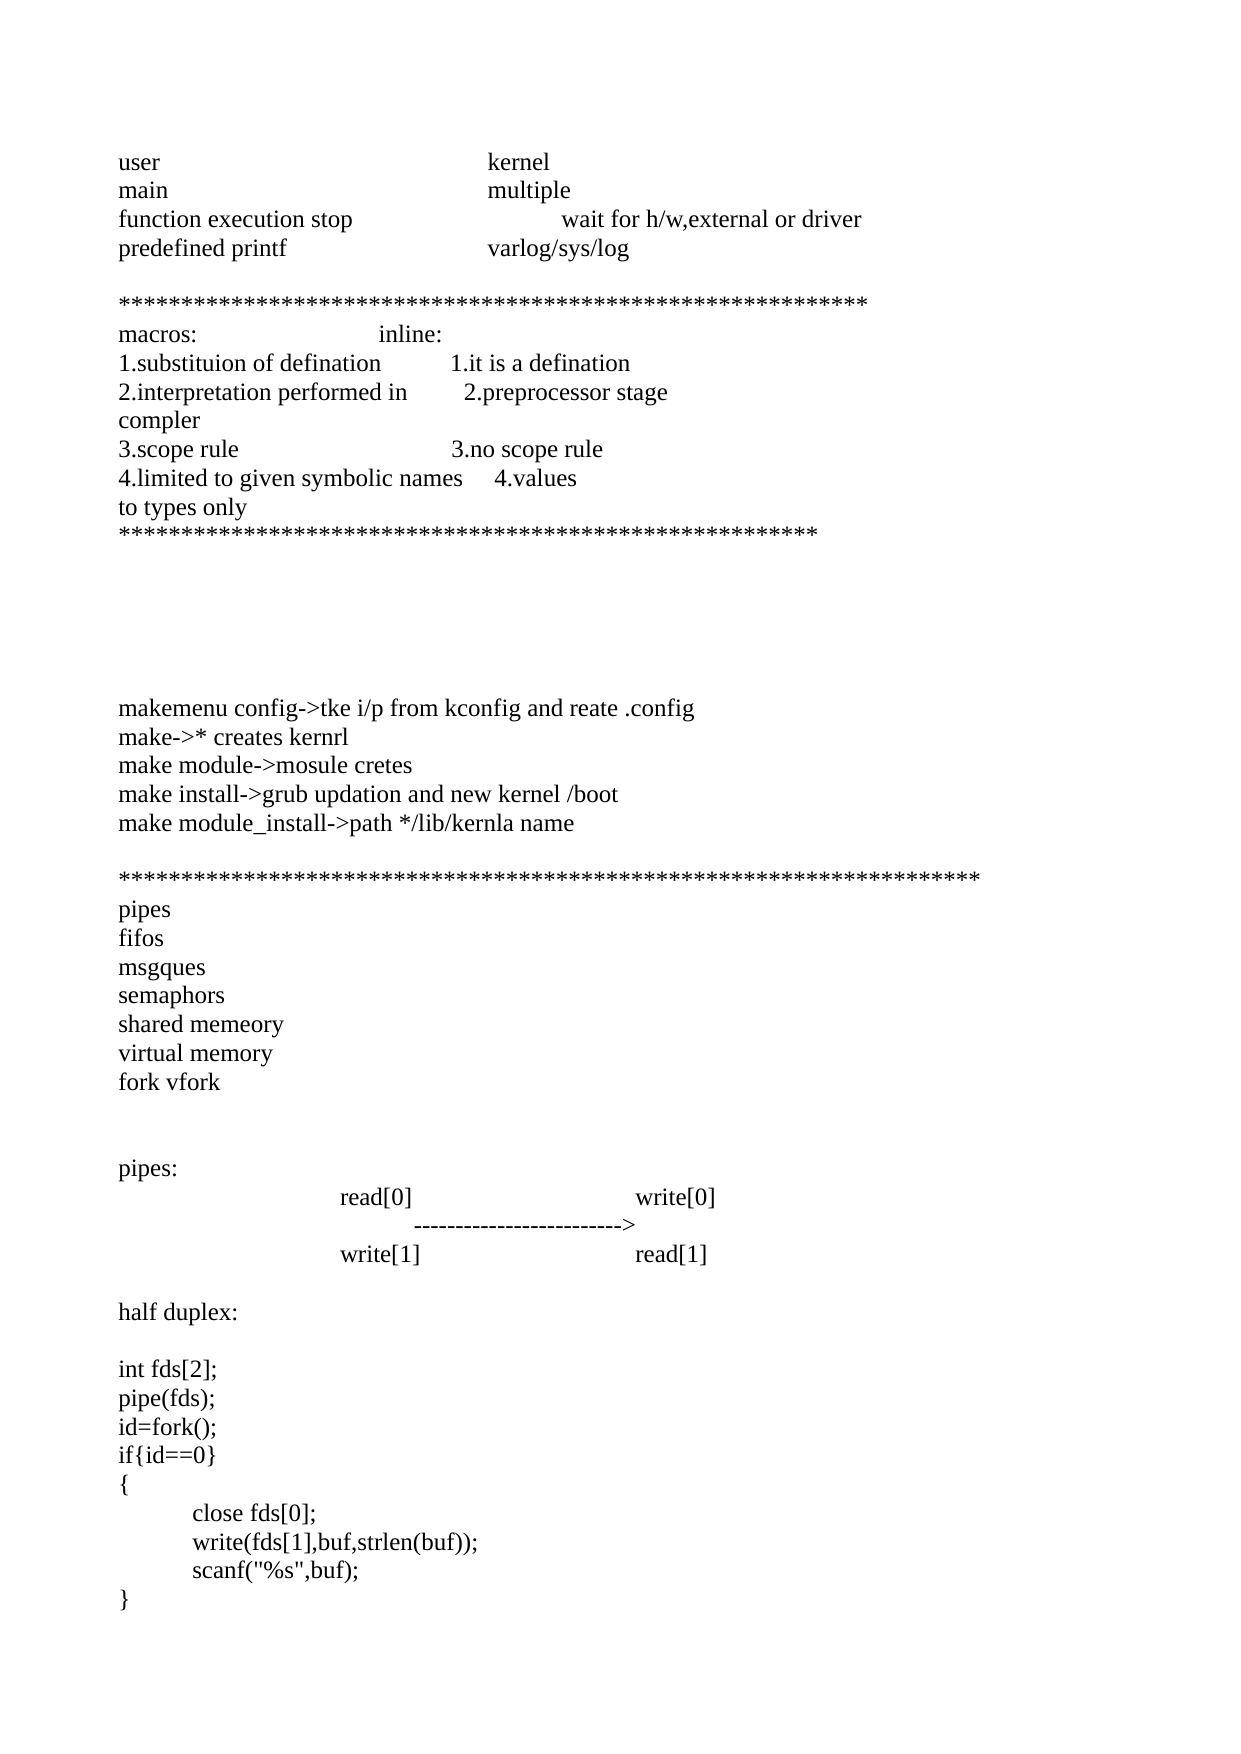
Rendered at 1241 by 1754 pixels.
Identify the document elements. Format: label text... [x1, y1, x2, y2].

text main multiple [118, 176, 1122, 204]
text pipe(fds); [118, 1383, 1122, 1412]
text ************************************************************ [118, 291, 1122, 319]
text pipes: [118, 1153, 1122, 1182]
text virtual memory [118, 1038, 1122, 1067]
text 3.scope rule 3.no scope rule [118, 434, 1122, 463]
text } [118, 1584, 1122, 1613]
text id=fork(); [118, 1412, 1122, 1441]
text semaphors [118, 981, 1122, 1009]
text make->* creates kernrl [118, 722, 1122, 751]
text close fds[0]; [118, 1498, 1122, 1527]
text function execution stop wait for h/w,external or driver [118, 204, 1122, 233]
text write[1] read[1] [118, 1239, 1122, 1268]
text 1.substituion of defination 1.it is a defination [118, 348, 1122, 377]
text 4.limited to given symbolic names 4.values [118, 463, 1122, 492]
text makemenu config->tke i/p from kconfig and reate .config [118, 693, 1122, 722]
text fifos [118, 923, 1122, 952]
text predefined printf varlog/sys/log [118, 233, 1122, 262]
text -------------------------> [118, 1211, 1122, 1239]
text fork vfork [118, 1067, 1122, 1096]
text compler [118, 406, 1122, 434]
text { [118, 1469, 1122, 1498]
text 2.interpretation performed in 2.preprocessor stage [118, 377, 1122, 406]
text make module->mosule cretes [118, 751, 1122, 779]
text int fds[2]; [118, 1354, 1122, 1383]
text pipes [118, 894, 1122, 923]
text make module_install->path */lib/kernla name [118, 808, 1122, 837]
text half duplex: [118, 1297, 1122, 1326]
text make install->grub updation and new kernel /boot [118, 779, 1122, 808]
text write(fds[1],buf,strlen(buf)); [118, 1527, 1122, 1556]
text shared memeory [118, 1009, 1122, 1038]
text read[0] write[0] [118, 1182, 1122, 1211]
text to types only [118, 492, 1122, 521]
text scanf("%s",buf); [118, 1556, 1122, 1584]
text msgques [118, 952, 1122, 981]
text macros: inline: [118, 319, 1122, 348]
text ******************************************************** [118, 521, 1122, 549]
text user kernel [118, 147, 1122, 176]
text ********************************************************************* [118, 866, 1122, 894]
text if{id==0} [118, 1441, 1122, 1469]
